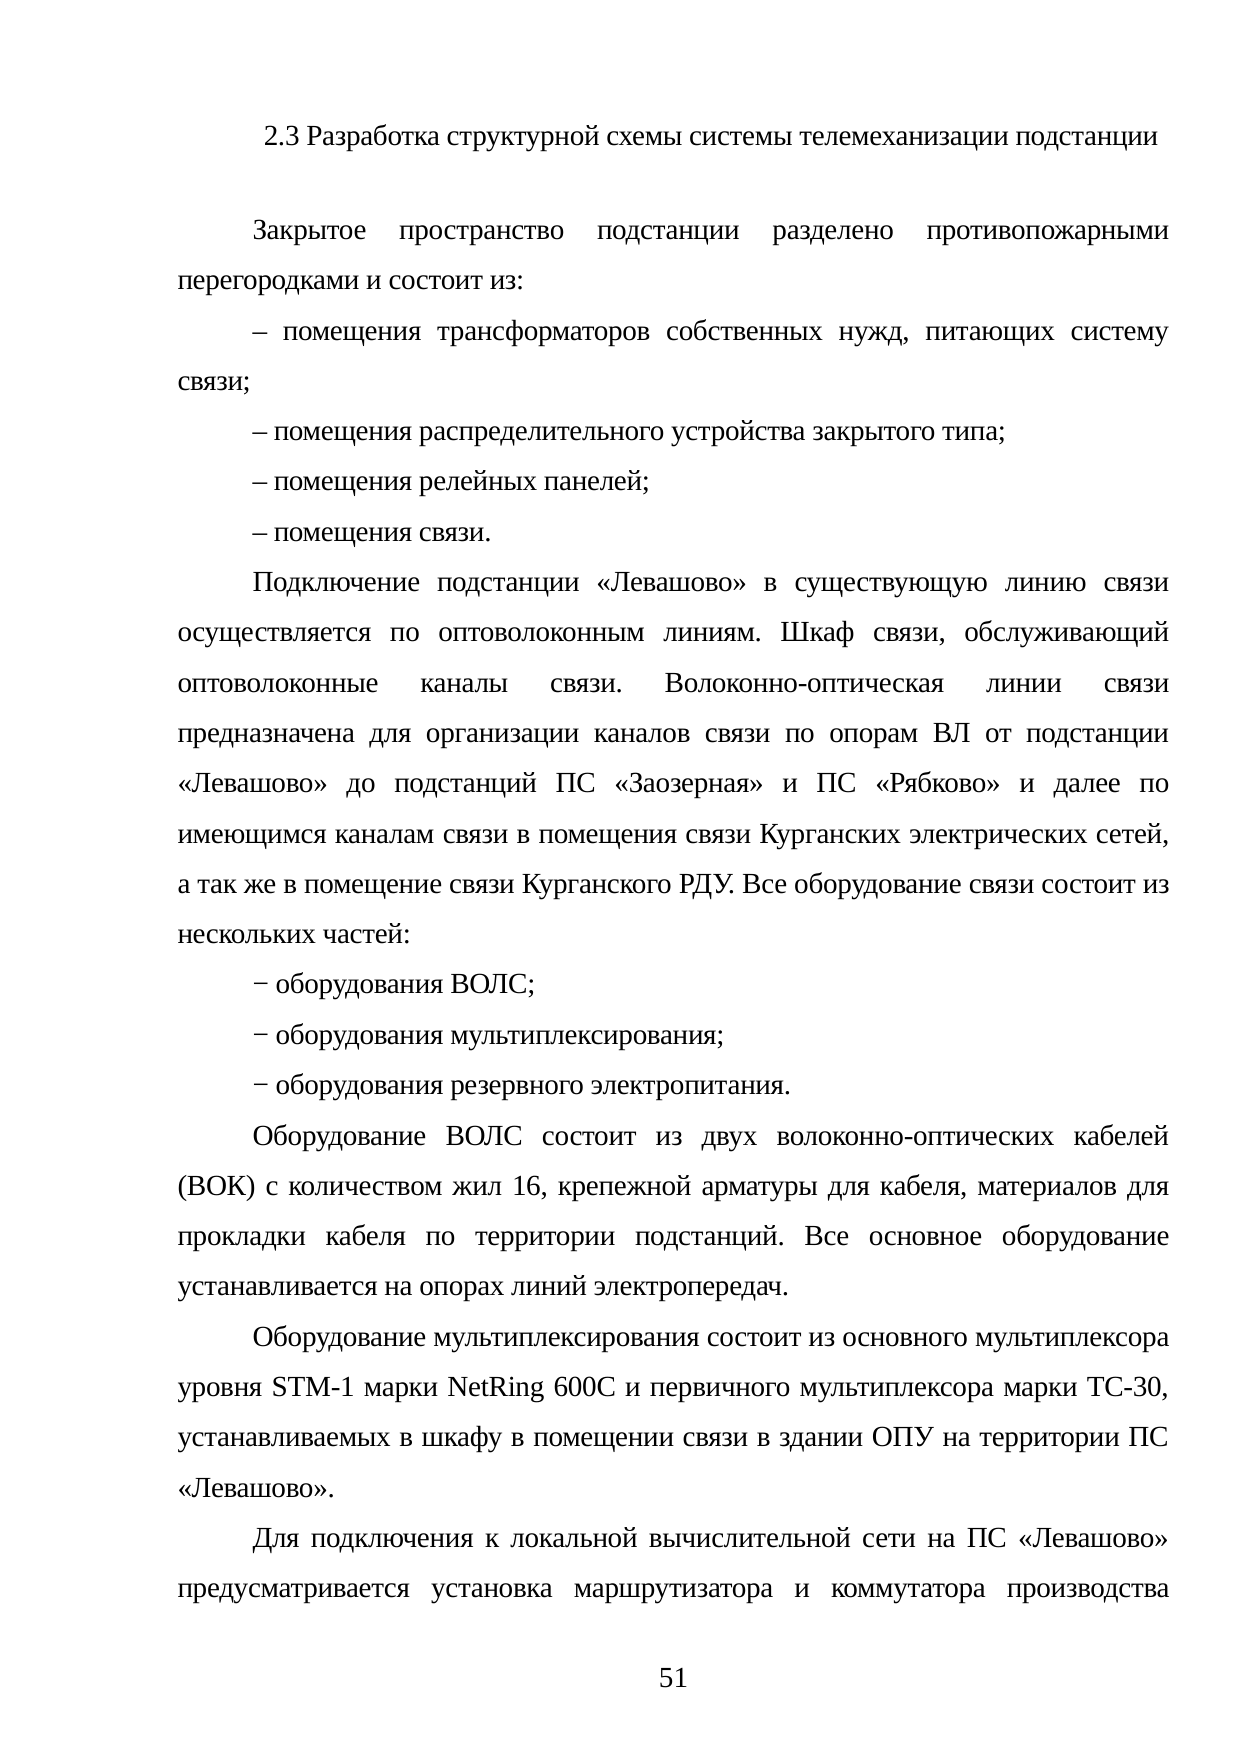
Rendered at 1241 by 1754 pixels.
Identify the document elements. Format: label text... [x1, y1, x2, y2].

text − оборудования ВОЛС; [177, 967, 1169, 1000]
text Подключение подстанции «Левашово» в существующую линию связи осуществляется по оптоволоконным линиям. Шкаф связи, обслуживающий оптоволоконные каналы связи. Волоконно-оптическая линии связи предназначена для организации каналов связи по опорам ВЛ от подстанции «Левашово» до подстанций ПС «Заозерная» и ПС «Рябково» и далее по имеющимся каналам связи в помещения связи Курганских электрических сетей, а так же в помещение связи Курганского РДУ. Все оборудование связи состоит из нескольких частей: [177, 564, 1169, 950]
text Для подключения к локальной вычислительной сети на ПС «Левашово» предусматривается установка маршрутизатора и коммутатора производства [177, 1520, 1169, 1604]
text – помещения трансформаторов собственных нужд, питающих систему связи; [177, 313, 1169, 396]
text Оборудование ВОЛС состоит из двух волоконно-оптических кабелей (ВОК) с количеством жил 16, крепежной арматуры для кабеля, материалов для прокладки кабеля по территории подстанций. Все основное оборудование устанавливается на опорах линий электропередач. [177, 1118, 1169, 1302]
text − оборудования мультиплексирования; [177, 1017, 1169, 1051]
text Закрытое пространство подстанции разделено противопожарными перегородками и состоит из: [177, 212, 1169, 296]
text – помещения связи. [177, 514, 1169, 547]
text Оборудование мультиплексирования состоит из основного мультиплексора уровня STM-1 марки NetRing 600C и первичного мультиплексора марки ТС-30, устанавливаемых в шкафу в помещении связи в здании ОПУ на территории ПС «Левашово». [177, 1319, 1169, 1503]
text – помещения распределительного устройства закрытого типа; [177, 413, 1169, 447]
text 2.3 Разработка структурной схемы системы телемеханизации подстанции [177, 118, 1169, 152]
text – помещения релейных панелей; [177, 463, 1169, 497]
text − оборудования резервного электропитания. [177, 1067, 1169, 1101]
